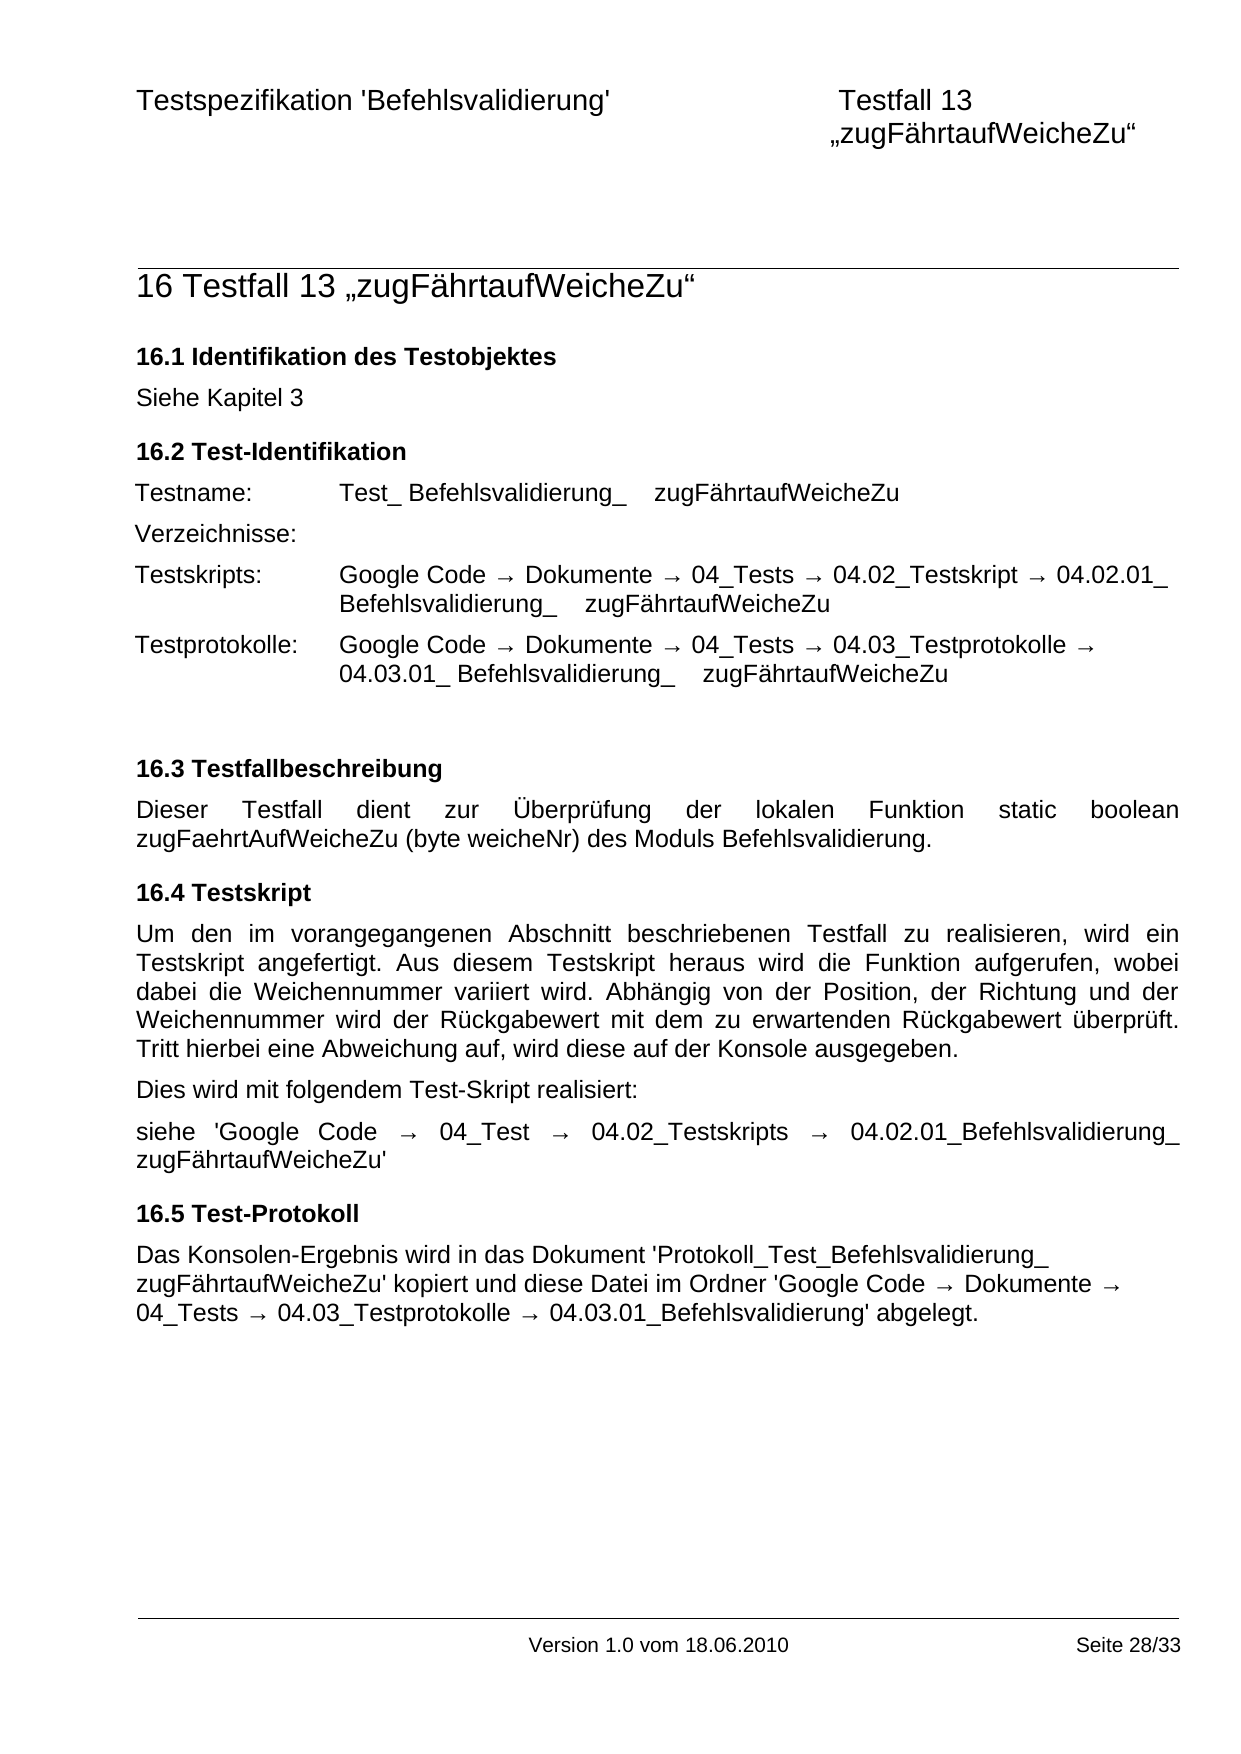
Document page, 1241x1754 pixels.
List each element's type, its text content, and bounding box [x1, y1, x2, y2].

text Um den im vorangegangenen Abschnitt beschriebenen Testfall zu realisieren, wird ein Testskript angefertigt. Aus diesem Testskript heraus wird die Funktion aufgerufen, wobei dabei die Weichennummer variiert wird. Abhängig von der Position, der Richtung und der Weichennummer wird der Rückgabewert mit dem zu erwartenden Rückgabewert überprüft. Tritt hierbei eine Abweichung auf, wird diese auf der Konsole ausgegeben. [136, 919, 1181, 1063]
text Das Konsolen-Ergebnis wird in das Dokument 'Protokoll_Test_Befehlsvalidierung_ zugFährtaufWeicheZu' kopiert und diese Datei im Ordner 'Google Code → Dokumente → 04_Tests → 04.03_Testprotokolle → 04.03.01_Befehlsvalidierung' abgelegt. [136, 1241, 1181, 1327]
text Verzeichnisse: [134, 519, 1181, 548]
subtitle Testskript [136, 878, 1181, 907]
text Dies wird mit folgendem Test-Skript realisiert: [136, 1076, 1181, 1104]
text Testskripts: Google Code → Dokumente → 04_Tests → 04.02_Testskript → 04.02.01_ Befehlsvalidierung_ zugFährtaufWeicheZu [134, 561, 1181, 618]
subtitle Test-Identifikation [136, 437, 1181, 466]
subtitle Testfall 13 „zugFährtaufWeicheZu“ [403, 289, 1181, 304]
text Siehe Kapitel 3 [136, 383, 1181, 412]
text Dieser Testfall dient zur Überprüfung der lokalen Funktion static boolean zugFaehrtAufWeicheZu (byte weicheNr) des Moduls Befehlsvalidierung. [136, 796, 1181, 853]
subtitle Testfallbeschreibung [136, 754, 1181, 783]
subtitle Identifikation des Testobjektes [136, 342, 1181, 371]
subtitle Test-Protokoll [136, 1199, 1181, 1228]
text Testname: Test_ Befehlsvalidierung_ zugFährtaufWeicheZu [134, 478, 1181, 507]
subtitle Testfall 13 „zugFährtaufWeicheZu“ [136, 289, 404, 304]
text Testprotokolle: Google Code → Dokumente → 04_Tests → 04.03_Testprotokolle → 04.03.01_ Befehlsvalidierung_ zugFährtaufWeicheZu [134, 631, 1181, 688]
text siehe 'Google Code → 04_Test → 04.02_Testskripts → 04.02.01_Befehlsvalidierung_ zugFährtaufWeicheZu' [136, 1117, 1181, 1174]
